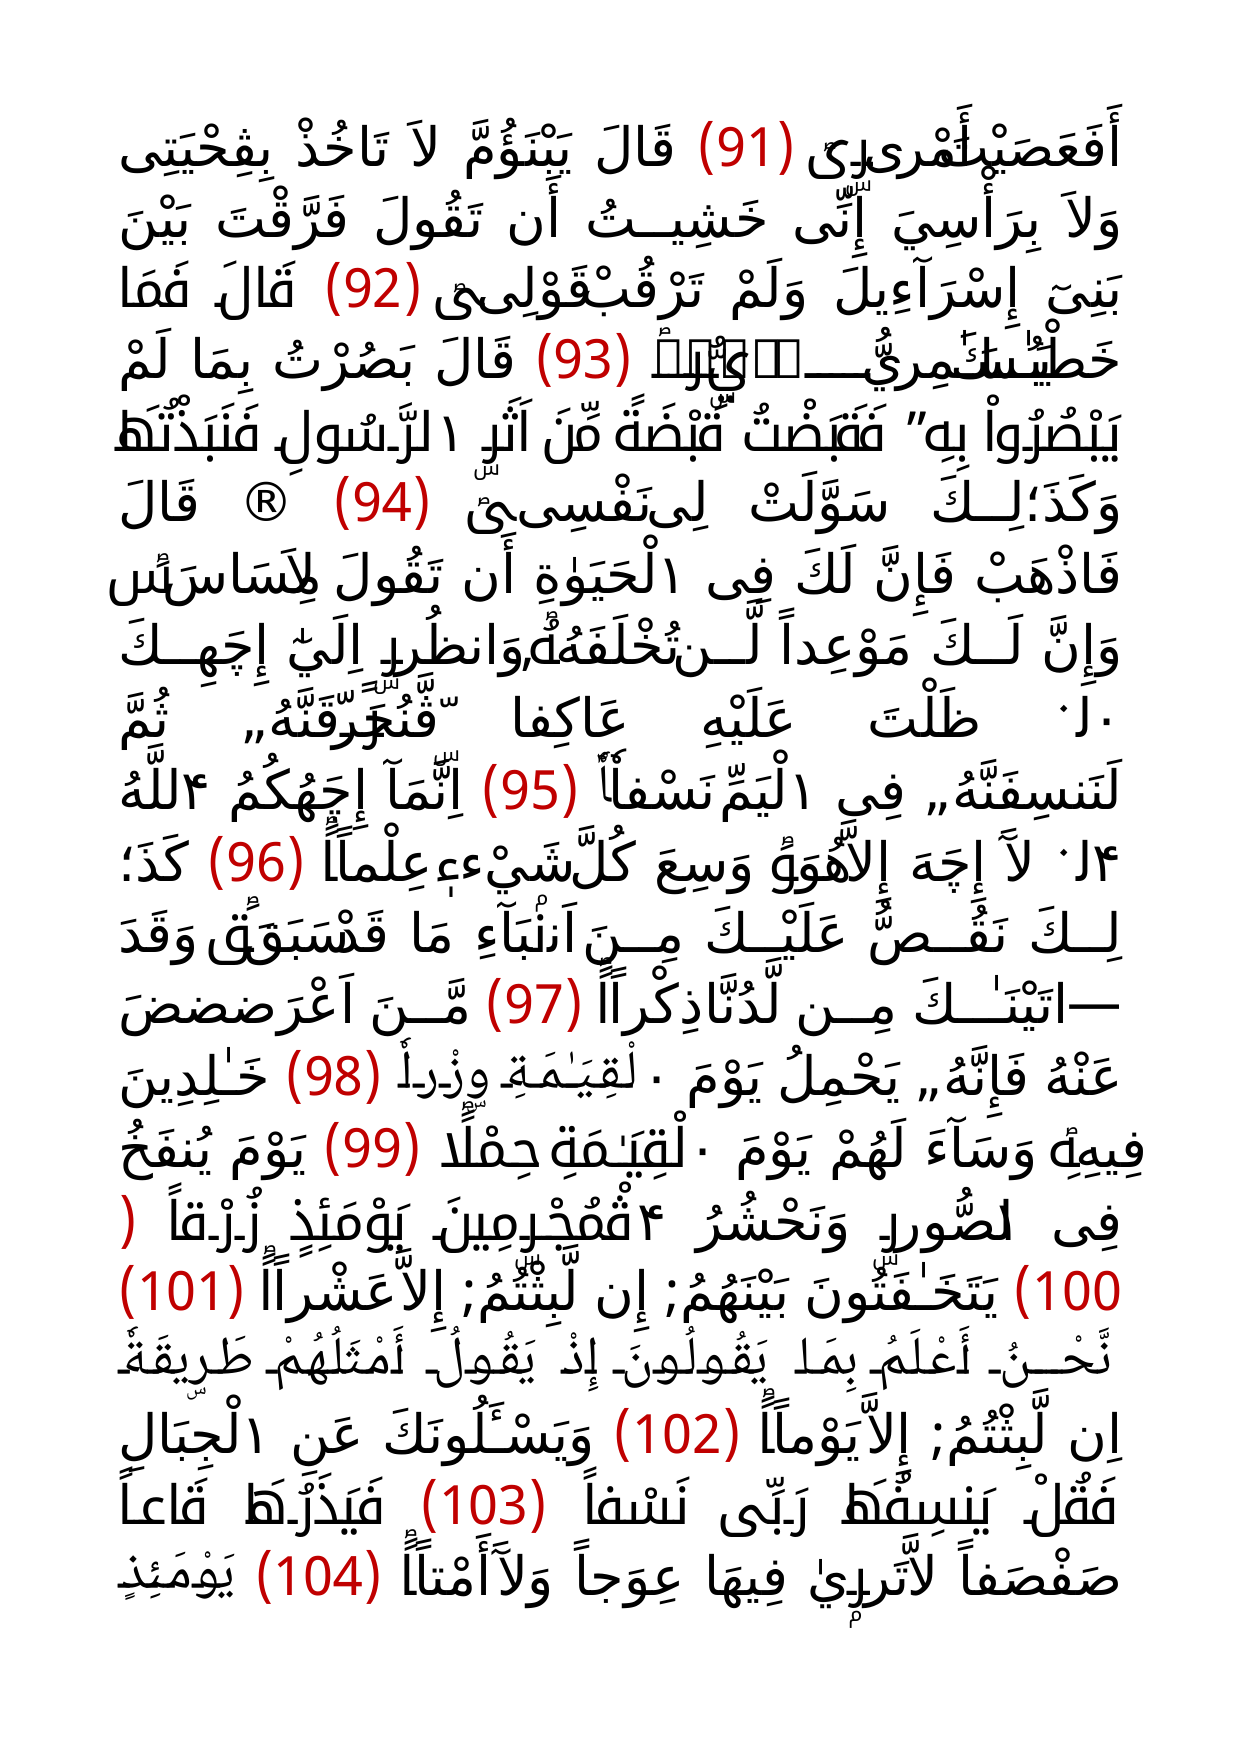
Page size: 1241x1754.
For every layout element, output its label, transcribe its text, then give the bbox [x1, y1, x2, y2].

text ¤ بِسْمِ ۱للَّهِ ۱لرَّحْمَـٰنِ ۱لرَّحِيمِ طَهۭؐ مَآ أَنزَلْنَا عَلَيْكَ ۰لْقُرْءَانَ لِتَشْقۭيٰٓ (1) إِلاَّ تَذْكِرَةً لِّمَــنْ يَّخْشۭيٰؐ (2) تَنزۣيلًا مِّمَّــنْ خَلَقَ ۰لاَرْضَ وَالسَّمَـٰوَ؛تِ ۱لْعُلَيؐ (3) ۰لرَّحْمَـٰــنُ عَلَــي ۰لْعَرْشِ 'سْتَوۭيٰؐ (4) لَهُ„ مَا فِى ۱لسَّمَـٰوَ؛تِ وَمَا فِى ۱لاَرْضِ وَمَا بَيْنَهُمَا وَمَا تَحْــتَ ۰لثَّرۭيٰؐ (5) وَإِن تَجْهَرْ بِالْقَوْلِ فَإِنَّهُ„ يَعْلَمُ ۴لسِّرَّ وَأَخْفَيؐ (6) ۰للَّهُ لآَ إِچَهَ إِلاَّ هُوَؐ لَهُ ۴لاَسْمَآءُ ۴لْحُسْنۭيٰؐ (7) وَهَلَ اَتۭيٰــكَ حَدِيــثُ مُوسۭــيٰٓ (8) إِذْ رۭءۭا نَاراً فَقَالَ لَأِهْلِهِ ۹مْكُثُوٓاْ إِنِّيَ ءَانَسْــتُ نَاراً لَّعَلِّــيَ ءَاتِيكُم مِّنْهَا بِقَبَسٖ اَوَ اَجِدُ عَلَي ۰لنّۭارۣ هُديًؐ (9) فَلَمَّآ أَتۭيٰهَا نُودِيَ يَـٰمُوسۭيٰٓ (10) إِنِّــيَ أَنَا رَبُّكَ فَاخْلَعْ نَعْلَيْــكَ إِنَّــكَ بِالْوَادِ ۱لْمُقَدَّسسسِ طُوۭيٰؐ (11) وَأَنَا "خْتَرْتُــكَ فَاسْتَمِعْ لِمَا يُوحۭيٰٓ (12) إِنَّنِــيَ أَنَا ۰للَّهُ لآَ إِچَهَ إِلٓاَّ أَنَا فَاعْبُدْنِى وَأَقِمِ ۱لصَّلَوٰةَ لِذِكْرۣيَؐ (13) إِنننَّ ۰لسَّاعَةَ ءَاتِيَة٘ اَكَادُ ٱُخْفِيهَا ڤِتُجْزۭيٰ كُلُّ نَفْسٙ بِمَا تَسْعۭيٰؐ (14) فَلاَ يَصُدَّنَّكَ عَنْهَا مَن لاَّ يُومِـنُ بِهَا وَاتَّبَعَ هَوۭيٰهُ فَتَرْدۭيٰؐ (15) وَمَا تِلْــكَ بِيَمِينِــكَ يَـٰمُوسۭيٰؐ (16) قَالَ هِــيَ عَصَايَ أَتَوَكَّؤُاْ عَلَيْهَا وَأَهُشُّ بِهَا عَلَيٰ غَنَمِى وَلِيَ فِيهَا مَـَٔارۣبُ ٱُخْرۭيٰؐ (17) قَالَ أَلْقِهَا يَـٰمُوسۭيٰؐ (18) فَأَلْقۭيٰهَا فَإِذَا هِــيَ حَيَّةٌ تَسْعۭيٰؐ (19) قَالَ خُذْهَا وَلاَ تَخَفْ سَنُعِيدُهَا سِيرَتَهَا ۰لاُولۭيٰؐ (20) وَاضْمُمْ يَدَكَ إِلَــيٰ جَنَاحِــكَ تَخْرُجْ بَيْضَآءَ مِــنْ غَيْرۣ سُوٓءٖ —ايَةٗ ۷خْرۭيٰ (21) لِنُرۣيَــكَ مِــنَ —ايَـٰتِنَا ۰لْكُبْرَيؐ (22) "ذْهَــبِ اِلَيٰ فِرْعَوْنَ إِنَّهُ„ طَغۭيٰؐ (23) قَالَ رَبِّ 'شْرَحْ لِى صَدْرۣى (24) وَيَسِّرْ لِيَ أَمْرۣى (25) وَاحْلُــلْ عُقْدَةً مِّن لِّسَانِى (26) يَفْقَهُواْ قَوْلِى (27) وَاجْعَـل لِّى وَزۣيراً مِّــنَ اَهْلِى (28) هَـٰرُونَ أَخِىؐ (29) ۹شْدُدْ بِهِ“ أَزْرۣى (30) وَأَشْرۣكْهُ فِىٓ أَمْرۣى (31) كَىْ نُسَبِّحَــكَ كَثِيراً (32) وَنَذْكُرَكككَ كَثِيراٗ (33) اِنَّكَ كُنتَ بِنَا بَصِيراًؐ (34) ® قَالَ قَدُ ۷وتِيتَ سُؤْلَــكَ يَـٰمُوسۭيٰؐ (35) وَلَقَدْ مَنَنَّـا عَلَيْــكَ مَرَّةٗ ۷خْرۭيٰٓ (36) إِذَ اَوْحَيْنَآ إِلَـيٰٓ ٱُمِّــكَ مَا يُوحۭيٰٓ (37) أَنِ 'قْذِفِيهِ فِى ۱لتَّابُوتِ فَاقْذِفِيهِ فِى ۱لْيَمﱢّؐ فَلْيُلْقِهِ ۱لْيَمُّ بِالسَّاحِلِ يَاخُذْهُ عَدُوٌّ لِّى وَعَدُوٌّ لَّهُؐ, وَأَلْقَيْتُ عَلَيْــكَ مَحَبَّةً مِّنِّى (38) وَلِتُصْنَعَ عَلَيٰ عَيْنِيَ (39) إِذْ تَمْشِىٓ ٱُخْتُكَ فَتَقُولُ هَــلَ اَدُلُّكُمْ عَلَيٰ مَنْ يَّكْفُلُهُؐ, فَرَجَعْنَـٰكَ إِلَـيٰٓ ٱُمِّــكَ كَىْ تَقَرَّ عَيْنُهَا وَلاَ تَحْزَنَؐ وَقَتَلْتَ نَفْساً فَنَجَّيْنَـٰــكَ مِــنَ ۰لْغَمِّ وَفَتَنَّـٰــكَ فُتُوناًؐ فَلَبِثْتَ سِنِينَ فِىٓ أَهْــلۣ مَدْيَنَ ثُمَّ جِيؔتَ عَلَــيٰ قَدَرٍ يَـٰمُوسۭيٰؐ (40) وَاصْطَنَعْتُــكَ لِنَفْسِيَؐ "ذْهَبَ اَنتَ وَأَخُوكَ بِـَٔايَـٰتِى وَلاَ تَنِيَا فِى ذِكْرۣيَؐ (41) "ذْهَبَآ إِلَيٰ فِرْعَوْنَ إِنَّهُ„ طَغۭيٰ (42) فَقُولاَ لَهُ„ قَوْلًا لَّيِّناً لَّعَلَّهُ„ يَتَذَكَّرُ أَوْ يَخْشۭيٰؐ (43) قَالاَ رَبَّنَآ إِنَّنَا نَخَافُ أَنْ يَّفْرُطَ عَلَيْنَآ أَوَ اَنْ يَّطْغۭيٰؐ (44) قَالَ لاَ تَخَافَآ إِنَّنِى مَعَكُمَآ أَسْمَعُ وَأَرۭيٰؐ (45) فَاتِيَـٰهُ فَقُولآَ إِنَّا رَسُولاَ رَبِّكَ فَأَرْسِــلْ مَعَنَا بَنِىٓ إِسْرَآءِيلَ وَلاَ تُعَذِّبْهُمْ قَدْ جِيؔنَـٰــكَ بِـَٔايَةٍ مِّن رَّبِّــكَؐ وَالسَّچَمُ عَلَيٰ مَنِ 'تَّبَعَ ۰لْهُدۭيٰٓؐ (46) إِنَّا قَدُ ۷وحِيَ إِلَيْنَآ أَنَّ ۰لْعَذَابَ عَلَيٰ مَن كَذَّبَ وَتَوَلّۭيٰؐ (47) قَالَ فَمَن رَّبُّكُمَا يَـٰمُوسۭيٰؐ (48) قَالَ رَبُّنَا ۰ﻟـذِىٓ أَعْطۭــيٰ كُــلَّ شَيْءٖ خَلْقَهُ„ ثُمَّ هَدۭيٰؐ (49) قَالَ فَمَا بَالُ ۴لْقُرُونِ ۱لاُولۭيٰؐ (50) قَالَ عِلْمُهَا عِندَ رَبِّى فِى كِتَـٰبٍؐ لاَّ يَضِلُّ رَبِّى وَلاَ يَنسَيؐ (51) ۰ﻟ﮲ جَعَــلَ لَكُمُ ۴لاَرْضضضَ مِهَـٰداً وَسَلَــكَ لَكُمْ فِيهَا سُبُلًا وَأَنزَلَ مِــنَ ۰لسَّمَآءِ مَآءًؐ فَأَخْرَجْنَا بِهِ“ أَزْوَ؛جاً مِّن نَّبَاتٍ شَتّۭيٰؐ (52) كُلُواْ وَارْعَوَاْ اَنْعَـٰمَكُمُؐ; إِنَّ فِى ذَ؛لِــكَ ءَلاَيَـٰتٍ لُءِّوْلِى ۱لنُّهۭيٰؐ (53) © مِنْهَا خَلَقْنَـٰكُمْ وَفِيهَا نُعِيدُكُمْ وَمِنْهَا نُخْرۣجُكُمْ تَارَةٗ ۷خْرۭيٰؐ (54) وَلَقَدَ اَرَيْنَـٰهُ ءَايَـٰتِنَا كُلَّهَا فَكَذَّبَ وَأَبۭيٰؐ (55) قَالَ أَجِيؔتَنَا ڤِتُخْرۣجَنَا مِنَ اَرْضِنَا بِسِحْرۣكككَ يَـٰمُوسۭيٰ (56) فَلَنَاتِيَنَّــكَ بِسِحْرٍ مِّثْلِهِؐ” فَاجْعَلْ بَيْنَنَا وَبَيْنَــكَ مَوْعِداً لاَّ نُخْلِفُهُ„ نَحْنُ وَلآَ أَنــتَ مَكَاناً سِويًؐ (57) قَالَ مَوْعِدُكُمْ يَوْمُ ۴لزّۣينَةِ وَأَنْ يُّحْشَرَ ۰لنَّاسسسُ ضُحيًؐ (58) فَتَوَلّۭيٰ فِرْعَوْنُ فَجَمَعَ كَيْدَهُ„ ثُمَّ أَتۭيٰؐ (59) قَالللَ لَهُم مُّوسۭيٰ وَيْلَكُمْ لاَ تَفْتَرُواْ عَلَــي ۰للَّهِ كَذِباً فَيَسْحَتَكُم بِعَذَابٍؐ وَقَدْ خَابَ مَنِ 'فْتَرۭيٰؐ (60) فَتَنَـٰزَعُوٓاْ أَمْرَهُم بَيْنَهُمْ وَأَسَرُّواْ ۴ڤنَّجْوۭيٰؐ (61) قَالُوٓاْ إِنَّ هَـٰذَ؛نِ ڤَسَـٰحِرَ؛نِ يُرۣيدَ؛نِ أَنْ يُّخْرۣجَـٰكُم مِّنَ اَرْضِكُم بِسِحْرۣهِمَا وَيَذْهَبَا بِطَرۣيقَتِكُمُ ۴لْمُثْلۭيٰؐ (62) فَأَجْمِعُواْ كَيْدَكُمْ ثُمَّ "يتُواْ صَفّاًؐ وَقَدَ اَفْلَحَ ۰لْيَوْمَ مَنِ 'سْتَعْلۭيٰؐ (63) قَالُواْ يَـٰمُوسۭيٰٓ إِمَّآ أَن تُلْقِيَ وَإِمَّآ أَن نَّكُونَ أَوَّلَ مَــنَ اَلْقۭيٰؐ (64) قَالَ بَــلَ اَلْقُواْؐ فَإِذَا حِبَالُهُمْ وَعِصِيُّهُمْ يُخَيَّلُ إِلَيْهِ مِن سِحْرۣهِمُ; أَنَّهَا تَسْعۭيٰؐ (65) فَأَوْجَسَ فِى نَفْسِهِ” خِيفَةً مُّوسۭيٰؐ (66) قُلْنَا لاَ تَخَفِ اِنَّــكَ أَنــتَ ۰لاَعْلۭيٰؐ (67) وَأَلْقِ مَا فِى يَمِينِــكَ تَلَقَّفْ مَا صَنَعُوٓاْؐ إِنَّمَا صَنَعُواْ كَيْدُ سَـٰحِرٍؐ وَلاَ يُفْلِحُ ۴لسَّاحِرُ حَيْثُ أَتۭيٰؐ (68) فَٱُلْقِــيَ ۰ڤسَّحَرَةُ سُجَّداًؐ قَالُوٓاْ ءَامَنَّا بِرَبِّ هَـٰرُونَ وَمُوسۭيٰؐ (69) قَالَ ءَا۬؛مَنتُمْ لَهُ„ قَبْـلَ أَنَ —اذَنَ لَكُمُ; إِنَّهُ,لَكَبِيرُكُمُ ۴ﻟ﮲ عَلَّمَكُمُ ۴ڤسِّحْرَؐ فَلُءَقَطِّعَنَّ أَيْدِيَكُمْ وَأَرْجُلَكُم مِّنْ خِچَفٍ وَلُءَصَلِّبَنَّكُمْ فِى جُذُوعِ ۱ڤنَّخْلِ وَلَتَعْلَمُنَّ أَيُّنَآ أَشَدُّ عَذَاباً وَأَبْقۭيٰؐ (70) ® قَالُواْ لَن نُّوثِرَكككَ عَلَــيٰ مَا جَآءَنَا مِــنَ ۰لْبَيِّنَـٰــتِ وَاﻟ﮲ فَطَرَنَاؐ فَاقْــضِ مَآ أَنتَ قَاضضضٖؐ اِنَّمَا تَقْضِى هَـٰذِهِ ۱لْحَيَوٰةَ ۰لدُّنْيۭآؐ (71) إِنَّـآ ءَامَنَّا بِرَبِّنَا لِيَغْفِرَ لَنَا خَطَـٰيۭـٰنَا وَمَآ أَكْرَهْتَنَا عَلَيْهِ مِــنَ ۰ڤسِّحْرۣؐ وَاللَّهُ خَيْرٌ وَأَبْقۭيٰٓؐ (72) إِنَّهُ„ مَنْ يَّاتِ رَبَّهُ„ مُجْرۣماً فَإِنَّ لَهُ„ جَهَنَّمَ لاَ يَمُوتُ فِيهَا وَلاَ يَحْيۭيٰؐ (73) وَمَنْ يَّاتِهِ” مُومِناً قَدْ عَمِــلَ ۰ڤصَّـٰڤِحَـٰتِ فَٱُوْلَئِــكَ لَهُمُ ۴لدَّرَجَـٰــتُ ۴لْعُلۭيٰؐ (74) جَنَّـٰــتُ عَدْنٍ تَجْرۣى مِــن تَحْتِهَا ۰لاَنْهَـٰرُ خَـٰلِدِينَ فِيهَاؐ وَذَ؛لِــكَ جَزَآءُ مَن تَزَكّۭيٰؐ (75) وَلَقَدَ اَوْحَيْنَآ إِلَيٰ مُوسۭيٰٓ أَنِ 'سْرۣ بِعِبَادِى فَاضْرۣبْ لَهُمْ طَرۣيقاً فِى ۱ڤْبَحْرۣ يَبَساً لاَّ تَخَــٰــفُ دَرَكاً وَلاَ تَخْشۭيٰؐ (76) فَأَتْبَعَهُمْ فِرْعَوْنُ بِجُنُودِهِ” فَغَشِيَهُم مِّنَ ۰لْيَمِّ مَا غَشِيَهُمْؐ وَأَضَلَّ فِرْعَوْنُ قَوْمَهُ„ وَمَا هَدۭيٰؐ (77) يَـٰبَنِىٓ إِسْرَآءِيــلَ قَدَ اَنجَيْنَـٰكُم مِّــنْ عَدُوّۣكُمْ وَوَ؛عَدْنَـٰكُمْ جَانِبَ ۰لطُّورۣ ۱لاَيْمَنَ وَنَزَّلْنَا عَلَيْكُمُ ۴لْمَنَّ وَالسَّلْوۭيٰؐ (78) كُلُواْ مِــن طَيِّبَـٰتِ مَا رَزَقْنَـٰكُمْ وَلاَ تَطْغَوْاْ فِيهِ فَيَحِلَّ عَلَيْكُمْ غَضَبِىؐ وَمَــنْ يَّحْلِــلْ عَلَيْهِ غَضَبِى فَقَدْ هَوۭيٰؐ (79) وَإِنِّى لَغَفَّارٌ لِّمَــن تَابَ وَءَامَنَ وَعَمِــلَ صَـٰڤِحاً ثُمَّ "هْتَدۭيٰؐ (80) ¥ وَمَآ أَعْجَلَــكَ عَن قَوْمِــكَ يَـٰمُوسۭيٰؐ (81) قَالَ هُمُ; ٱُوْلآَءِ عَلَيٰٓ أَثَرۣى وَعَجِلْتُ إِلَيْــكَ رَبِّ لِتَرْضۭيٰؐ (82) قَالَ فَإِنَّا قَدْ فَتَنَّا قَوْمَــكَ مِـنۢ بَعْدِكَ وَأَضَلَّهُمُ ۴لسَّامِرۣيُّؐ (83) فَرَجَعَ مُوسۭيٰٓ إِلَيٰ قَوْمِهِ” غَضْبَـٰنَ أَسِفاًؐ قَالَ يَـٰقَوْمِ أَلَمْ يَعِدْكُمْ رَبُّكُمْ وَعْداٗ حَسَناٗؐ (84) اَفَطَالَ عَلَيْكُمُ ۴لْعَهْدُ أَمَ اَرَدتُّمُ; أَنْ يَّحِــلَّ عَلَيْكُمْ غَضَبٌ مِّن رَّبِّكُمْ فَأَخْلَفْتُم مَّوْعِدِىؐ (85) قَالُواْ مَآ أَخْلَفْنَا مَوْعِدَكككَ بِمَلْكِنَا وَچَكِنَّا حُمِّلْنَآ أَوْزَاراً مِّن زۣينَةِ ۱لْقَوْمِ فَقَذَفْنَـٰهَا فَكَذَ؛لِــكَ أَلْقَــي ۰لسَّامِرۣيُّؐ فَأَخْرَجَ لَهُمْ عِجْلًا جَسَداً لَّهُ„ خُوَارٌ فَقَالُواْ هَـٰذَآ إِچَهُكُمْ وَإِچَهُ مُوسۭــيٰ فَنَسِيَؐ (86) أَفَلاَ يَرَوْنَ أَلاَّ يَرْجِعُ إِلَيْهِمْ قَوْلًا (87) وَلاَ يَمْلِكُ لَهُمْ ضَرّاً وَلاَ نَفْعاًؐ (88) وَلَقَدْ قَالَ لَهُمْ هَـٰرُونُ مِــن قَبْلُ يَـٰقَوْمِ إِنَّمَا فُتِنتُم بِهِؐ” وَإِنَّ رَبَّكُمُ ۴لرَّحْمَـٰنُ فَاتَّبِعُونِى وَأَطِيعُوٓاْ أَمْرۣىؐ (89) قَالُواْ لَن نَّبْرَحَ عَلَيْهِ عَـٰكِفِيــنَ حَتَّيٰ يَرْجِعَ إِلَيْنَا مُوسۭيٰؐ (90) قَالَ يَـٰهَـٰرُونُ مَا مَنَعَــكَ إِذْ رَأَيْتَهُمْ ضَلُّوٓاْ أَلاَّ تَتَّبِعَــنۣ“ أَفَعَصَيْتَ أَمْرۣىؐ (91) قَالَ يَبْنَؤُمَّ لاَ تَاخُذْ بِڤِحْيَتِى وَلاَ بِرَأْسِيَ إِنِّى خَشِيــتُ أَن تَقُولَ فَرَّقْتَ بَيْنَ بَنِىٓ إِسْرَآءِيلَ وَلَمْ تَرْقُبْ قَوْلِىؐ (92) قَالَ فَمَا خَطْبُــكَ يَـٰسَـٰمِرۣيُّؐ (93) قَالَ بَصُرْتُ بِمَا لَمْ يَبْصُرُواْ بِهِ” فَقَبَضْتُ قَبْضَةً مِّنَ اَثَرۣ ۱لرَّسُولِ فَنَبَذْتُهَا وَكَذَ؛لِــكَ سَوَّلَتْ لِى نَفْسِىؐ (94) ® قَالَ فَاذْهَبْ فَإِنَّ لَكَ فِى ۱لْحَيَوٰةِ أَن تَقُولَ لاَ مِسَاسَؐ وَإِنَّ لَــكَ مَوْعِداً لَّــن تُخْلَفَهُؐ, وَانظُرۣ اِلَيٰٓ إِچَهِــكَ ۰ﻟ﮲ ظَلْتَ عَلَيْهِ عَاكِفاً ڤَّنُحَرّۣقَنَّهُ„ ثُمَّ لَنَنسِفَنَّهُ„ فِى ۱لْيَمِّ نَسْفاٗؐ (95) اِنَّمَآ إِچَهُكُمُ ۴للَّهُ ۴ﻟ﮲ لآَ إِچَهَ إِلاَّ هُوَؐ وَسِعَ كُلَّ شَيْءٖ عِلْماًؐ (96) كَذَ؛لِــكَ نَقُــصُّ عَلَيْــكَ مِــنَ اَنۢبَآءِ مَا قَدْ سَبَقَؐ وَقَدَ —اتَيْنَـٰــكَ مِــن لَّدُنَّا ذِكْراًؐ (97) مَّــنَ اَعْرَضضضَ عَنْهُ فَإِنَّهُ„ يَحْمِلُ يَوْمَ ۰لْقِيَـٰمَةِ وۣزْراٗ (98) خَـٰلِدِينَ فِيهِؐ وَسَآءَ لَهُمْ يَوْمَ ۰لْقِيَـٰمَةِ حِمْلًؐا (99) يَوْمَ يُنفَخُ فِى ۱لصُّورۣ وَنَحْشُرُ ۴ڤْمُجْرۣمِينَ يَوْمَئِذٍ زُرْقاً (100) يَتَخَـٰفَتُونَ بَيْنَهُمُ; إِن لَّبِثْتُمُ; إِلاَّ عَشْراًؐ (101) نَّحْــنُ أَعْلَمُ بِمَا يَقُولُونَ إِذْ يَقُولُ أَمْثَلُهُمْ طَرۣيقَةٗ اِن لَّبِثْتُمُ; إِلاَّ يَوْماًؐ (102) وَيَسْـَٔلُونَكَ عَنِ ۱لْجِبَالِ فَقُلْ يَنسِفُهَا رَبِّى نَسْفاً (103) فَيَذَرُهَا قَاعاً صَفْصَفاً لاَّ تَرۭيٰ فِيهَا عِوَجاً وَلآَ أَمْتاًؐ (104) يَوْمَئِذٍ يَتَّبِعُونَ ۰لدَّاعِــيَ لاَ عِوَجَ لَهُؐ, وَخَشَعَــتِ ۱لاَصْوَاتُ لِلرَّحْمَـٰنِ فَلاَ تَسْمَعُ إِلاَّ هَمْساًؐ (105) يَوْمَئِذٍ لاَّ تَنفَعُ ۴لشَّفَـٰعَةُ إِلاَّ مَنَ اَذِنَ لَهُ ۴لرَّحْمَـٰنُ وَرَضِــيَ لَهُ„ قَوْلًؐا (106) يَعْلَمُ مَا بَيْنَ أَيْدِيهِمْ وَمَا خَلْفَهُمْ وَلاَ يُحِيطُونَ بِهِ” عِلْماًؐ (107) © وَعَنَــتِ ۱لْوُجُوهُ ڤِڤْحَــيّۣ ۱لْقَيُّومِؐ وَقَدْ خَابَ مَــنْ حَمَــلَ ظُلْماًؐ (108) وَمَنْ يَّعْمَلْ مِــنَ ۰ڤصَّـٰڤِحَـٰتِ وَهُوَ مُومِنٌ فَلاَ يَخَافُ ظُلْماً وَلاَ هَضْماًؐ (109) وَكَذَ؛لِــكَ أَنزَلْنَـٰهُ قُرْءَاناٗ عَرَبِيّاً وَصَرَّفْنَا فِيهِ مِنَ ۰لْوَعِيدِ لَعَلَّهُمْ يَتَّقُونَ أَوْ يُحْدِثُ لَهُمْ ذِكْراًؐ (110) فَتَعَـٰلَــي ۰للَّهُ ۴لْمَلِــكُ ۴لْحَقُّؐ وَلاَ تَعْجَلْ بِالْقُرْءَانِ مِــن قَبْلِ أَنْ يُّقْضۭيٰٓ إِلَيْــكَ وَحْيُهُؐ, وَقُل رَّبِّ زۣدْنِى عِلْماًؐ (111) وَلَقَدْ عَهِدْنَآ إِلَيٰٓ ءَادَمَ مِــن قَبْلُ فَنَسِيَ وَلَمْ نَجِدْ لَهُ„ عَزْماًؐ (112) وَإِذْ قُلْنَا لِلْمَلَئِكَةِ ۹سْجُدُواْ ءَلِادَمَ فَسَجَدُوٓاْؐ إِلٓاَّ إِبْلِيسَ أَبۭيٰؐ (113) فَقُلْنَا يَـٰٓــَٔادَمُ إِنَّ هَـٰذَا عَدُوٌّ لَّــكَ وَلِزَوْجِــكَ فَلاَ يُخْرۣجَنَّكُمَا مِــنَ ۰لْجَنَّةِ فَتَشْقۭيٰٓؐ (114) إِنَّ لَــكَ أَلاَّ تَجُوعَ فِيهَا وَلاَ تَعْرۭيٰؐ (115) وَإِنَّــكَ لاَ تَظْمَؤُاْ فِيهَا وَلاَ تَضْحۭيٰؐ (116) فَوَسْوَسَ إِلَيْهِ ۱لشَّيْطَـٰــنُؐ قَالَ يَـٰٓــَٔادَمُ هَــلَ اَدُلُّــكَ عَلَــيٰ شَجَرَةِ ۱لْخُلْدِ وَمُلْــكٍ لاَّ يَبْلۭيٰؐ (117) فَأَكَلاَ مِنْهَا فَبَدَتتتْ لَهُمَا سَوْءَ؛تُهُمَا وَطَفِقَا يَخْصِفَـٰــنۣ عَلَيْهِمَا مِنْ وَّرَقِ ۱لْجَنَّةِؐ وَعَصۭــيٰٓ ءَادَمُ رَبَّهُ„ فَغَوۭيٰؐ (118) ثُمَّ "جْتَبۭـٰهُ رَبُّهُ„ فَتَابَ عَلَيْهِ وَهَدۭيٰؐ (119) قَالَ "هْبِطَا مِنْهَا جَمِيعاٚؐ بَعْضُكُمْ لِبَعْــضٖ عَدُوٌّؐ فَإِمَّا يَاتِيَنَّكُم مِّنِّى هُديً (120) فَمَنِ 'تَّبَعَ هُدۭايَ فَلاَ يَضِلُّ وَلاَ يَشْقۭيٰؐ (121) وَمَــنَ اَعْرَضضضَ عَن ذِكْرۣى فَإِنَّ لَهُ„ مَعِيشَةً ضَنكاً وَنَحْشُرُهُ„ يَوْمَ ۰لْقِيَـٰمَةِ أَعْمۭيٰؐ (122) قَالَ رَبِّ لِمَ حَشَرْتَنِــيَ أَعْمۭيٰ وَقَدْ كُنتُ بَصِيراًؐ (123) ® قَالَ كَذَ؛لِــكَ أَتَتْــكَ ءَايَـٰتُنَا فَنَسِيتَهَاؐ وَكَذَ؛لِــكَ ۰لْيَوْمَ تُنسۭيٰؐ (124) وَكَذَ؛لِــكَ نَجْزۣى مَــنَ اَسْرَفَ وَلَمْ يُومِـنۢ بِـَٔايَـٰتِ رَبِّهِؐ” وَلَعَذَابُ ۴لاَخِرَةِ أَشَدُّ وَأَبْقۭيٰٓؐ (125) أَفَلَمْ يَهْدِ لَهُمْ كَمَ اَهْلَكْنَا قَبْلَهُم مِّــنَ ۰لْقُرُونِ يَمْشُونَ فِى مَسَـٰكِنِهِمُؐ; إِنَّ فِى ذَ؛لِــكَ ءَلاَيَـٰــتٍ لُءِّوْلِى ۱لنُّهۭيٰؐ (126) وَلَوْلاَ كَلِمَةٌ سَبَقَــتْ مِن رَّبِّكَ لَكَانَ لِزَاماً وَأَجَــلٌ مُّسَمّيًؐ (127) فَاصْبِرْ عَلَــيٰ مَا يَقُولُونَؐ وَسَبِّحْ بِحَمْدِ رَبِّــكَ قَبْــلَ طُلُوعِ ۱لشَّمْسِ وَقَبْلَ غُرُوبِهَاؐ وَمِنَ —انَآءِىْ ۱ليْـلِ فَسَبِّحْ وَأَطْرَافَ ۰لنَّهۭارۣ لَعَلَّكَ تَرْضۭيٰؐ (128) وَلاَ تَمُدَّنَّ عَيْنَيْــكَ إِلَــيٰ مَا مَتَّعْنَا بِهِ“ أَزْوَ؛جاً مِّنْهُمْ زَهْرَةَ ۰لْحَيَوٰةِ ۱لدُّنْيۭا (129) لِنَفْتِنَهُمْ فِيهِؐ وَرۣزْقُ رَبِّــكَ خَيْرٌ وَأَبْقۭيٰؐ (130) وَامُرَ اَهْلَــكَ بِالصَّلَوٰةِ وَاصْطَبِرْ عَلَيْهَاؐ لاَ نَسْـَٔلُــكَ رۣزْقاًؐ نَّحْنُ نَرْزُقُكَؐ وَالْعَـٰقِبَةُ لِلتَّقْوۭيٰؐ (131) وَقَالُواْ لَوْلاَ يَاتِينَا بِـَٔايَةٍ مِّن رَّبِّهِؐ“ أَوَلَمْ تَاتِهِم بَيِّنَةُ مَا فِى ۱ڤصُّحُفِ ۱لاُولۭيٰؐ (132) وَلَوَ اَنَّـآ أَهْلَكْنَـٰهُم بِعَذَابٍ مِّــن قَبْلِهِ” لَقَالُواْ رَبَّنَا لَوْلآَ أَرْسَلْــتَ إِلَيْنَا رَسُولًا فَنَتَّبِعَ ءَايَـٰتِكَ مِــن قَبْلِ أَن نَّذِلَّ وَنَخْزۭيٰؐ (133) قُــلْ كُلٌّ مُّتَرَبِّـصٌ فَتَرَبَّصُواْؐ فَسَتَعْلَمُونَ مَــنَ اَصْحَـٰبُ ۴لصِّرَ؛طِ ۱لسَّوۣيِّ وَمَـنِ 'هْتَدَي (134) [118, 118, 1122, 1617]
